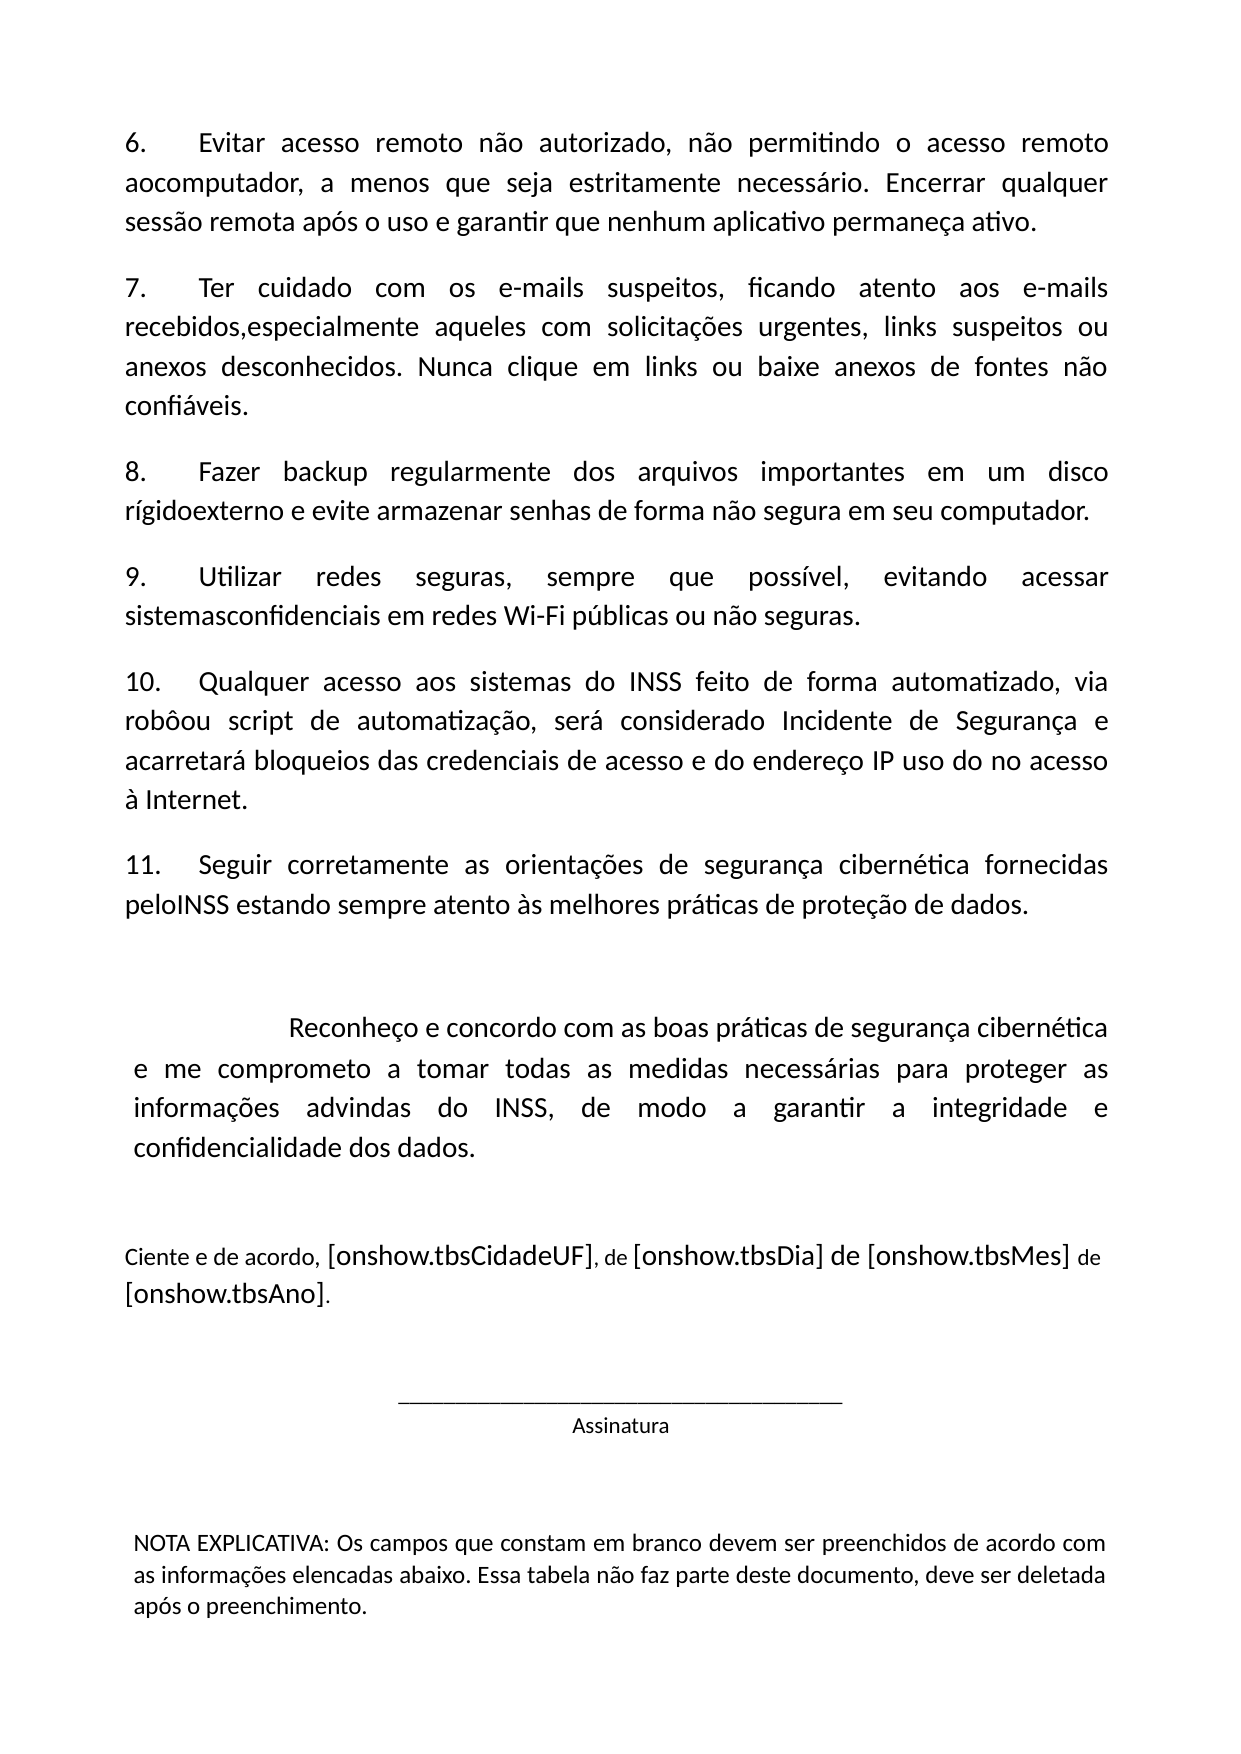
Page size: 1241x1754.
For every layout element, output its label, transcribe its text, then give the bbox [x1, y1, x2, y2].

list Utilizar redes seguras, sempre que possível, evitando acessar sistemasconfidenciais em redes Wi-Fi públicas ou não seguras. [124, 558, 1109, 633]
text NOTA EXPLICATIVA: Os campos que constam em branco devem ser preenchidos de acordo com as informações elencadas abaixo. Essa tabela não faz parte deste documento, deve ser deletada após o preenchimento. [133, 1527, 1107, 1621]
list Evitar acesso remoto não autorizado, não permitindo o acesso remoto aocomputador, a menos que seja estritamente necessário. Encerrar qualquer sessão remota após o uso e garantir que nenhum aplicativo permaneça ativo. [124, 124, 1109, 239]
text Ciente e de acordo, [onshow.tbsCidadeUF], de [onshow.tbsDia] de [onshow.tbsMes] de [onshow.tbsAno]. [124, 1237, 1115, 1311]
text e me comprometo a tomar todas as medidas necessárias para proteger as informações advindas do INSS, de modo a garantir a integridade e confidencialidade dos dados. [133, 1050, 1109, 1165]
text Reconheço e concordo com as boas práticas de segurança cibernética [124, 1009, 1108, 1045]
list Seguir corretamente as orientações de segurança cibernética fornecidas peloINSS estando sempre atento às melhores práticas de proteção de dados. [124, 846, 1109, 922]
text Assinatura [127, 1412, 1115, 1439]
list Qualquer acesso aos sistemas do INSS feito de forma automatizado, via robôou script de automatização, será considerado Incidente de Segurança e acarretará bloqueios das credenciais de acesso e do endereço IP uso do no acesso à Internet. [124, 663, 1109, 817]
text _______________________________________ [127, 1379, 1114, 1408]
list Ter cuidado com os e-mails suspeitos, ficando atento aos e-mails recebidos,especialmente aqueles com solicitações urgentes, links suspeitos ou anexos desconhecidos. Nunca clique em links ou baixe anexos de fontes não confiáveis. [124, 269, 1109, 423]
list Fazer backup regularmente dos arquivos importantes em um disco rígidoexterno e evite armazenar senhas de forma não segura em seu computador. [124, 453, 1109, 528]
